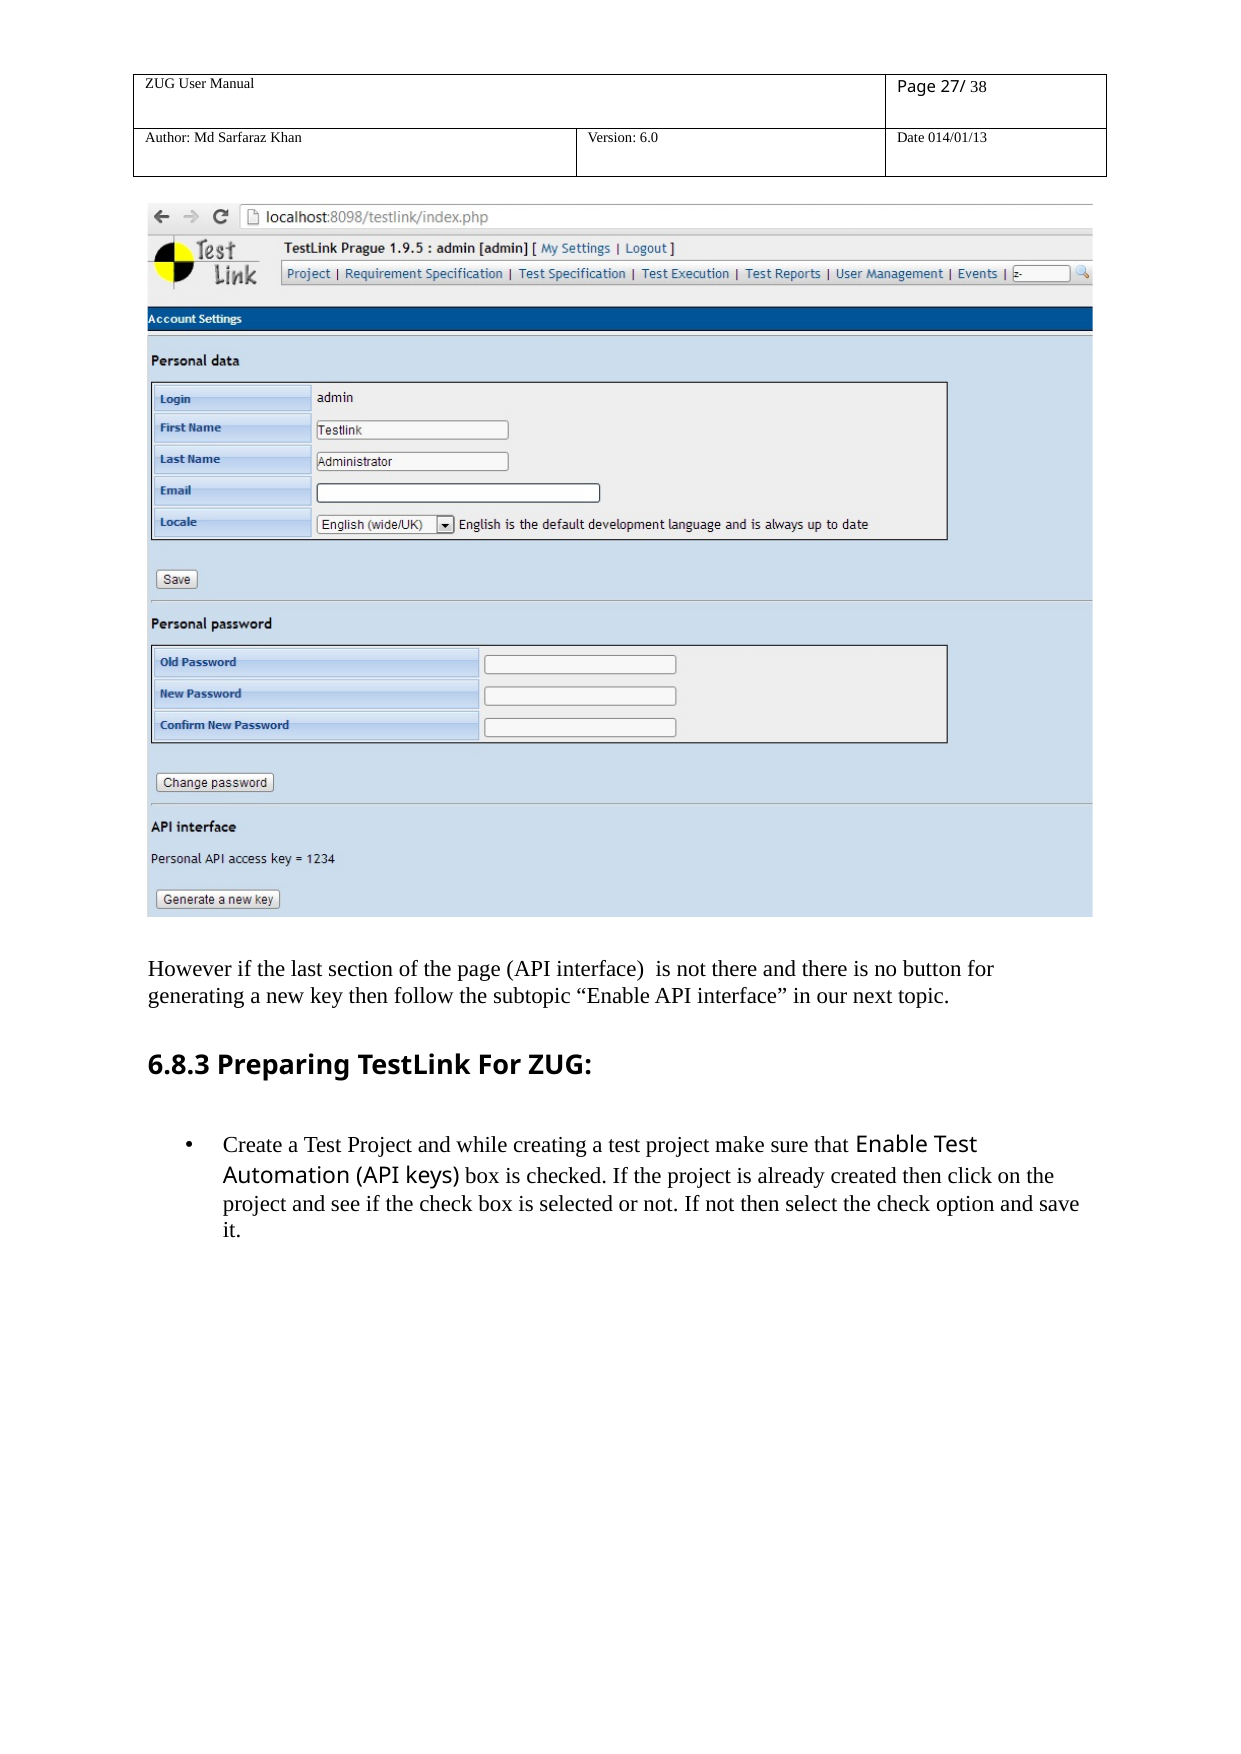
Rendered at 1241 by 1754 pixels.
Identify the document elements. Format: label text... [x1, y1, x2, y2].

picture [147, 203, 1093, 917]
text However if the last section of the page (API interface) is not there and there is no button for generating a new key then follow the subtopic “Enable API interface” in our next topic. [148, 955, 1092, 1008]
subtitle 6.8.3 Preparing TestLink For ZUG: [148, 1046, 1092, 1082]
list Create a Test Project and while creating a test project make sure that Enable Test Automation (API keys) box is checked. If the project is already created then click on the project and see if the check box is selected or not. If not then select the check option and save it. [185, 1128, 1092, 1243]
